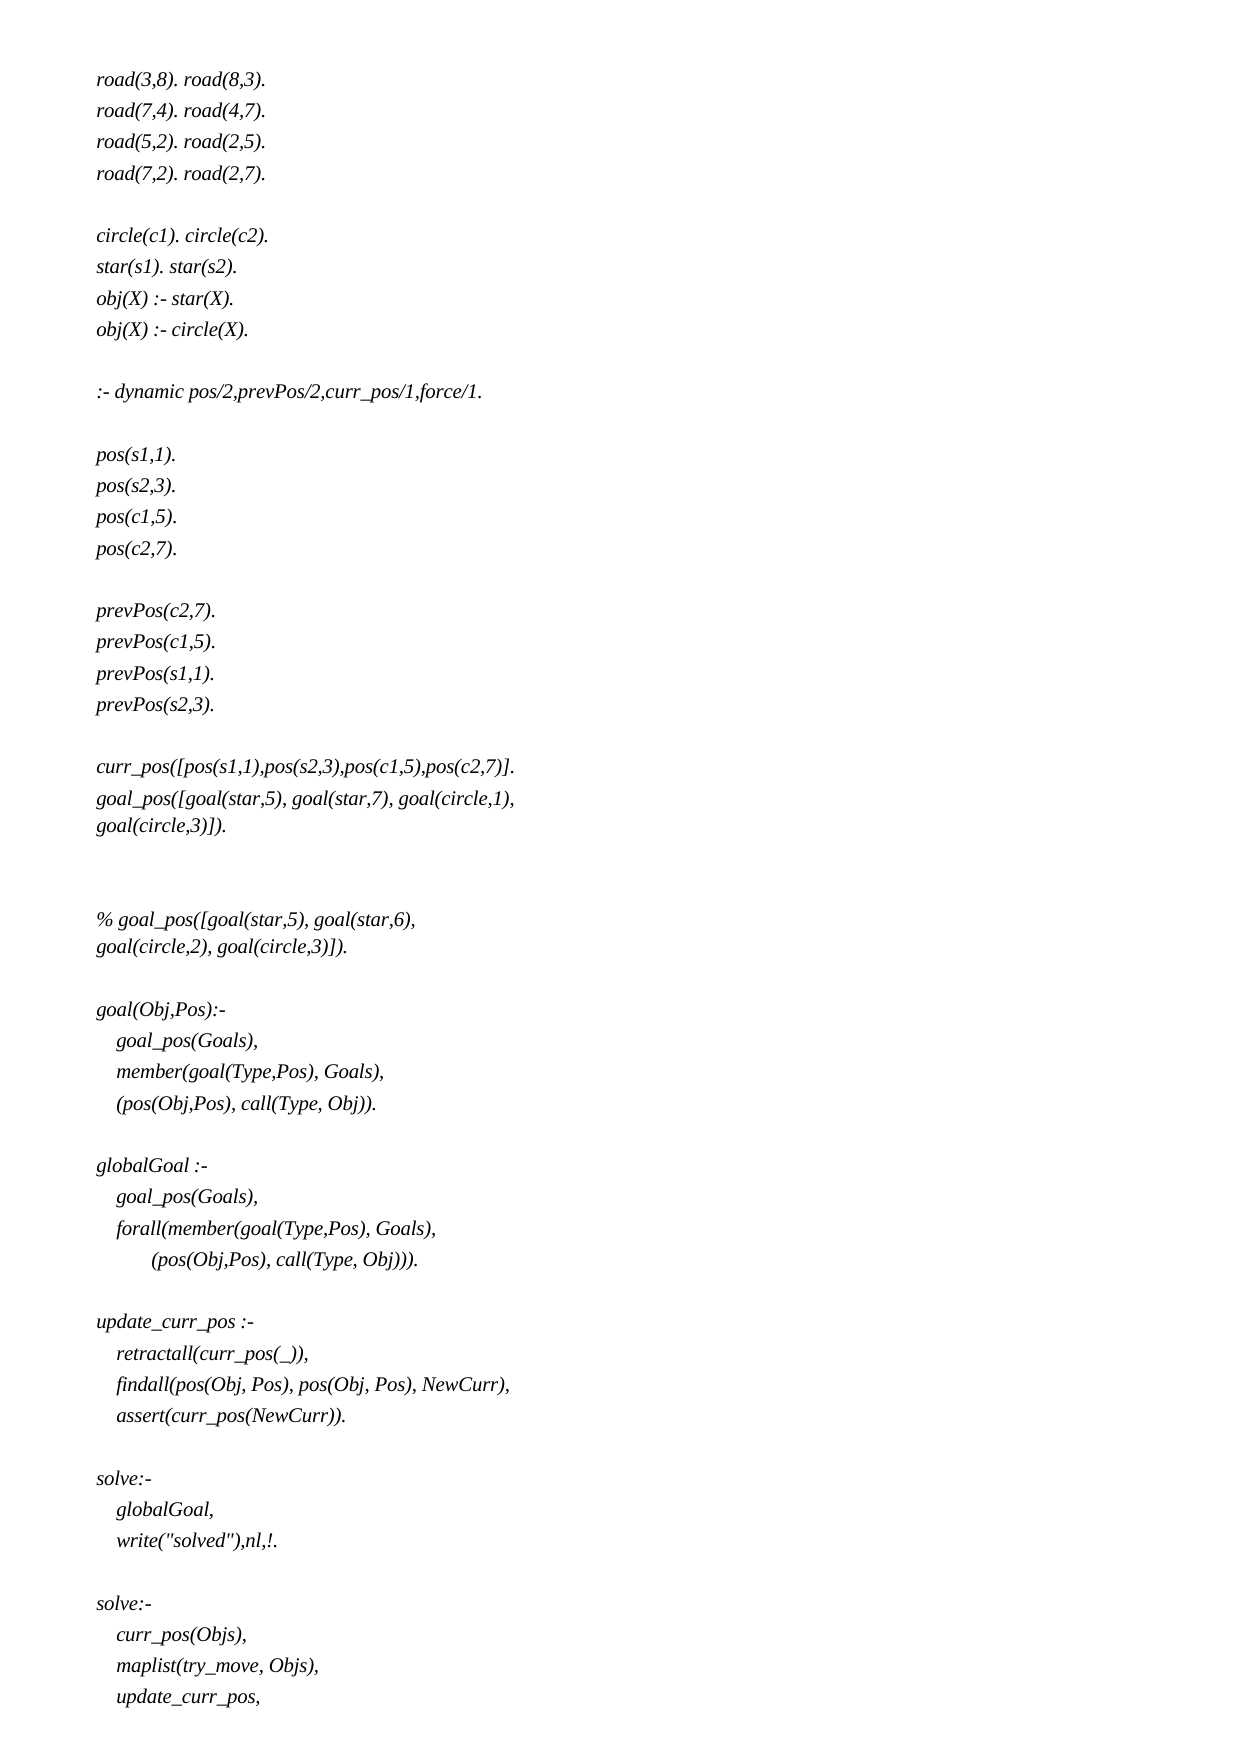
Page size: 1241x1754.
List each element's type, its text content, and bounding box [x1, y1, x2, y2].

text pos(c1,5). [96, 504, 522, 528]
text findall(pos(Obj, Pos), pos(Obj, Pos), NewCurr), [96, 1372, 522, 1396]
text road(7,4). road(4,7). [96, 98, 522, 122]
text maplist(try_move, Objs), [96, 1653, 522, 1677]
text goal_pos(Goals), [96, 1184, 522, 1208]
text :- dynamic pos/2,prevPos/2,curr_pos/1,force/1. [96, 379, 522, 403]
text obj(X) :- circle(X). [96, 317, 522, 341]
text prevPos(c1,5). [96, 629, 522, 653]
text member(goal(Type,Pos), Goals), [96, 1059, 522, 1083]
text forall(member(goal(Type,Pos), Goals), [96, 1216, 522, 1240]
text goal(Obj,Pos):- [96, 997, 522, 1021]
text solve:- [96, 1591, 522, 1615]
text road(5,2). road(2,5). [96, 129, 522, 153]
text circle(c1). circle(c2). [96, 223, 522, 247]
text road(3,8). road(8,3). [96, 67, 522, 91]
text curr_pos([pos(s1,1),pos(s2,3),pos(c1,5),pos(c2,7)]. [96, 754, 522, 778]
text update_curr_pos, [96, 1684, 522, 1708]
text prevPos(c2,7). [96, 598, 522, 622]
text curr_pos(Objs), [96, 1622, 522, 1646]
text (pos(Obj,Pos), call(Type, Obj))). [96, 1247, 522, 1271]
text (pos(Obj,Pos), call(Type, Obj)). [96, 1091, 522, 1115]
text globalGoal, [96, 1497, 522, 1521]
text prevPos(s2,3). [96, 692, 522, 716]
text pos(s1,1). [96, 442, 522, 466]
text assert(curr_pos(NewCurr)). [96, 1403, 522, 1427]
text road(7,2). road(2,7). [96, 160, 522, 184]
text goal_pos([goal(star,5), goal(star,7), goal(circle,1), goal(circle,3)]). [96, 785, 522, 837]
text update_curr_pos :- [96, 1309, 522, 1333]
text pos(s2,3). [96, 473, 522, 497]
text prevPos(s1,1). [96, 660, 522, 684]
text goal_pos(Goals), [96, 1028, 522, 1052]
text star(s1). star(s2). [96, 254, 522, 278]
text retractall(curr_pos(_)), [96, 1341, 522, 1365]
text solve:- [96, 1466, 522, 1490]
text globalGoal :- [96, 1153, 522, 1177]
text write("solved"),nl,!. [96, 1528, 522, 1552]
text % goal_pos([goal(star,5), goal(star,6), goal(circle,2), goal(circle,3)]). [96, 907, 522, 958]
text pos(c2,7). [96, 535, 522, 559]
text obj(X) :- star(X). [96, 285, 522, 309]
